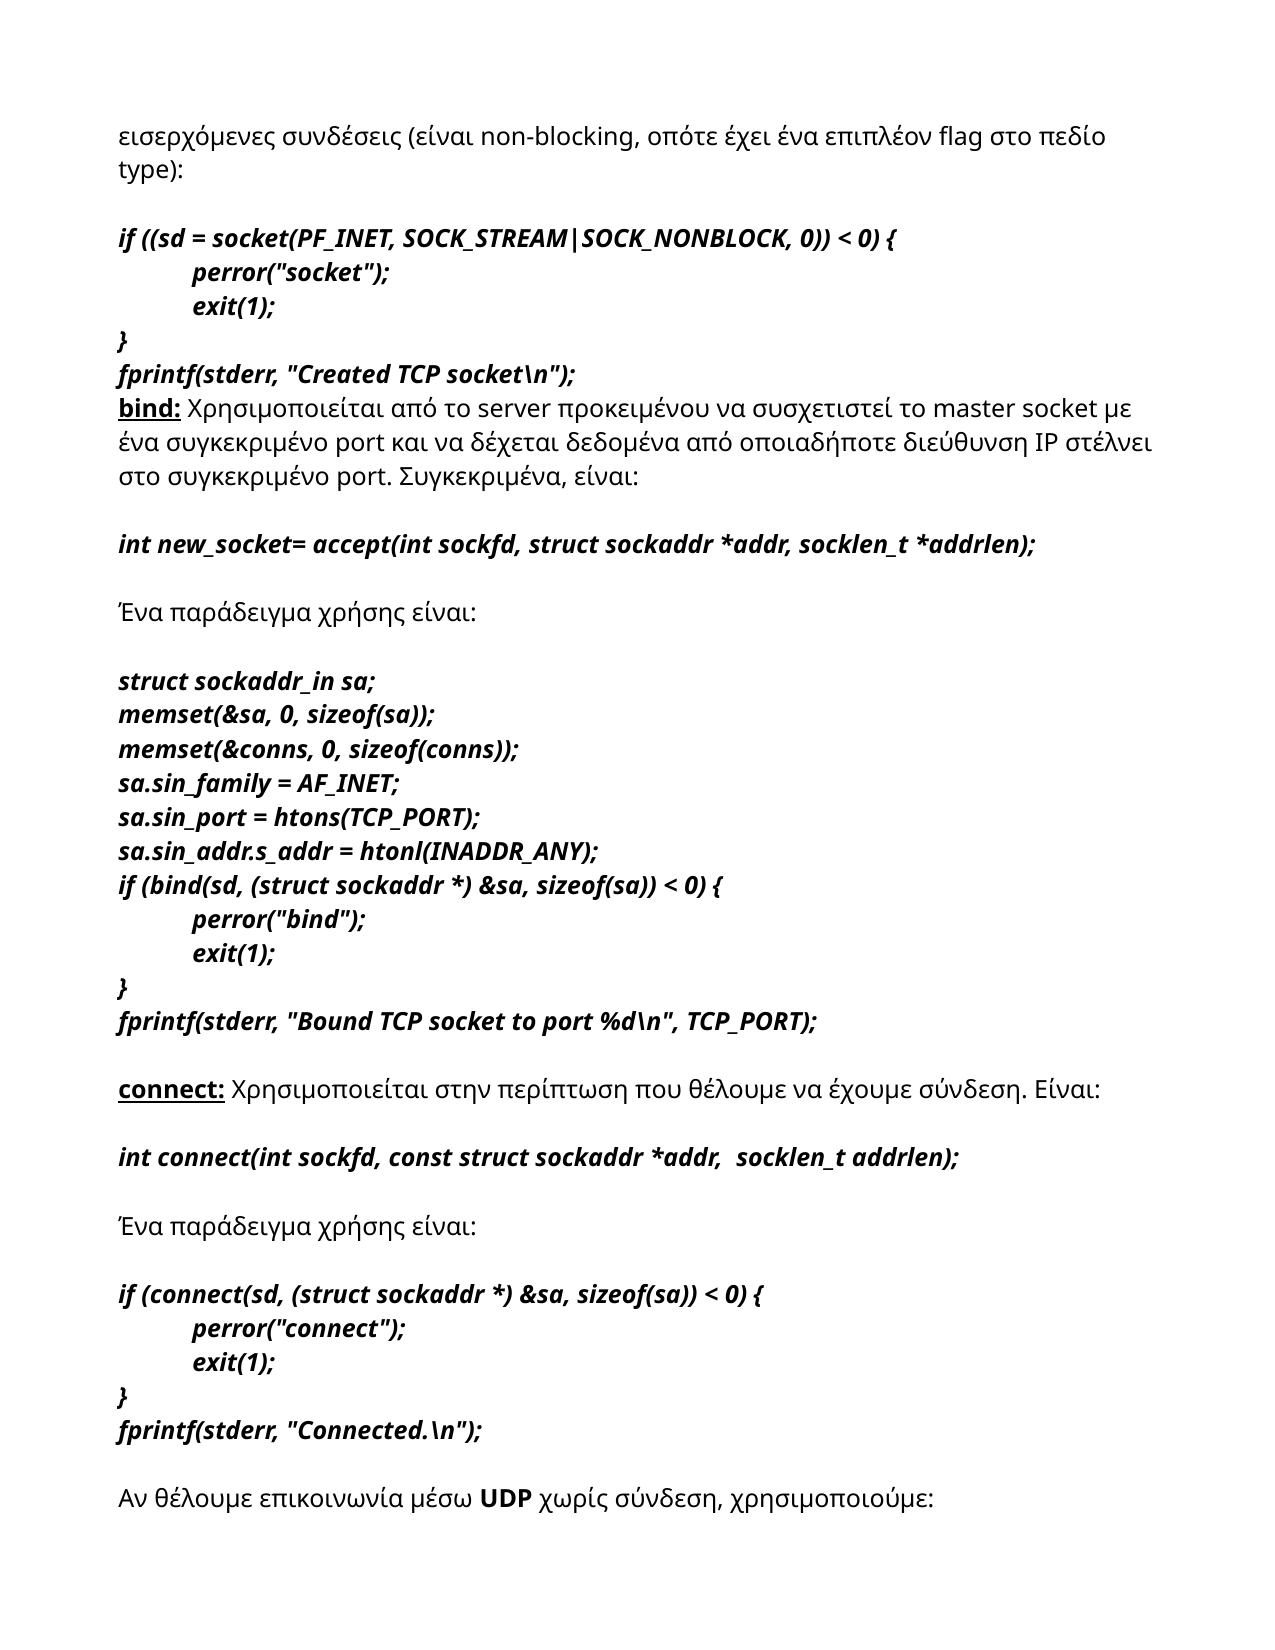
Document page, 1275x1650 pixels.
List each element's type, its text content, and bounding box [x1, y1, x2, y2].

text perror("socket"); [118, 254, 1157, 288]
text if (connect(sd, (struct sockaddr *) &sa, sizeof(sa)) < 0) { [118, 1276, 1157, 1310]
text memset(&conns, 0, sizeof(conns)); [118, 731, 1157, 765]
text sa.sin_addr.s_addr = htonl(INADDR_ANY); [118, 833, 1157, 867]
text exit(1); [118, 936, 1157, 970]
text exit(1); [118, 288, 1157, 322]
text Αν θέλουμε επικοινωνία μέσω UDP χωρίς σύνδεση, χρησιμοποιούμε: [118, 1481, 1157, 1515]
text exit(1); [118, 1344, 1157, 1378]
text int new_socket= accept(int sockfd, struct sockaddr *addr, socklen_t *addrlen); [118, 527, 1157, 561]
text bind: Χρησιμοποιείται από το server προκειμένου να συσχετιστεί το master socket με ένα συγκεκριμένο port και να δέχεται δεδομένα από οποιαδήποτε διεύθυνση IP στέλνει στο συγκεκριμένο port. Συγκεκριμένα, είναι: [118, 391, 1157, 493]
text if ((sd = socket(PF_INET, SOCK_STREAM|SOCK_NONBLOCK, 0)) < 0) { [118, 220, 1157, 254]
text Ένα παράδειγμα χρήσης είναι: [118, 1208, 1157, 1242]
text } [118, 970, 1157, 1004]
text } [118, 322, 1157, 357]
text connect: Χρησιμοποιείται στην περίπτωση που θέλουμε να έχουμε σύνδεση. Είναι: [118, 1072, 1157, 1106]
text sa.sin_family = AF_INET; [118, 765, 1157, 799]
text int connect(int sockfd, const struct sockaddr *addr, socklen_t addrlen); [118, 1140, 1157, 1174]
text perror("bind"); [118, 902, 1157, 936]
text if (bind(sd, (struct sockaddr *) &sa, sizeof(sa)) < 0) { [118, 867, 1157, 902]
text εισερχόμενες συνδέσεις (είναι non-blocking, οπότε έχει ένα επιπλέον flag στο πεδίο type): [118, 118, 1157, 186]
text fprintf(stderr, "Created TCP socket\n"); [118, 357, 1157, 391]
text fprintf(stderr, "Connected.\n"); [118, 1412, 1157, 1447]
text Ένα παράδειγμα χρήσης είναι: [118, 595, 1157, 629]
text fprintf(stderr, "Bound TCP socket to port %d\n", TCP_PORT); [118, 1004, 1157, 1038]
text perror("connect"); [118, 1310, 1157, 1344]
text memset(&sa, 0, sizeof(sa)); [118, 697, 1157, 731]
text } [118, 1378, 1157, 1412]
text sa.sin_port = htons(TCP_PORT); [118, 799, 1157, 833]
text struct sockaddr_in sa; [118, 663, 1157, 697]
